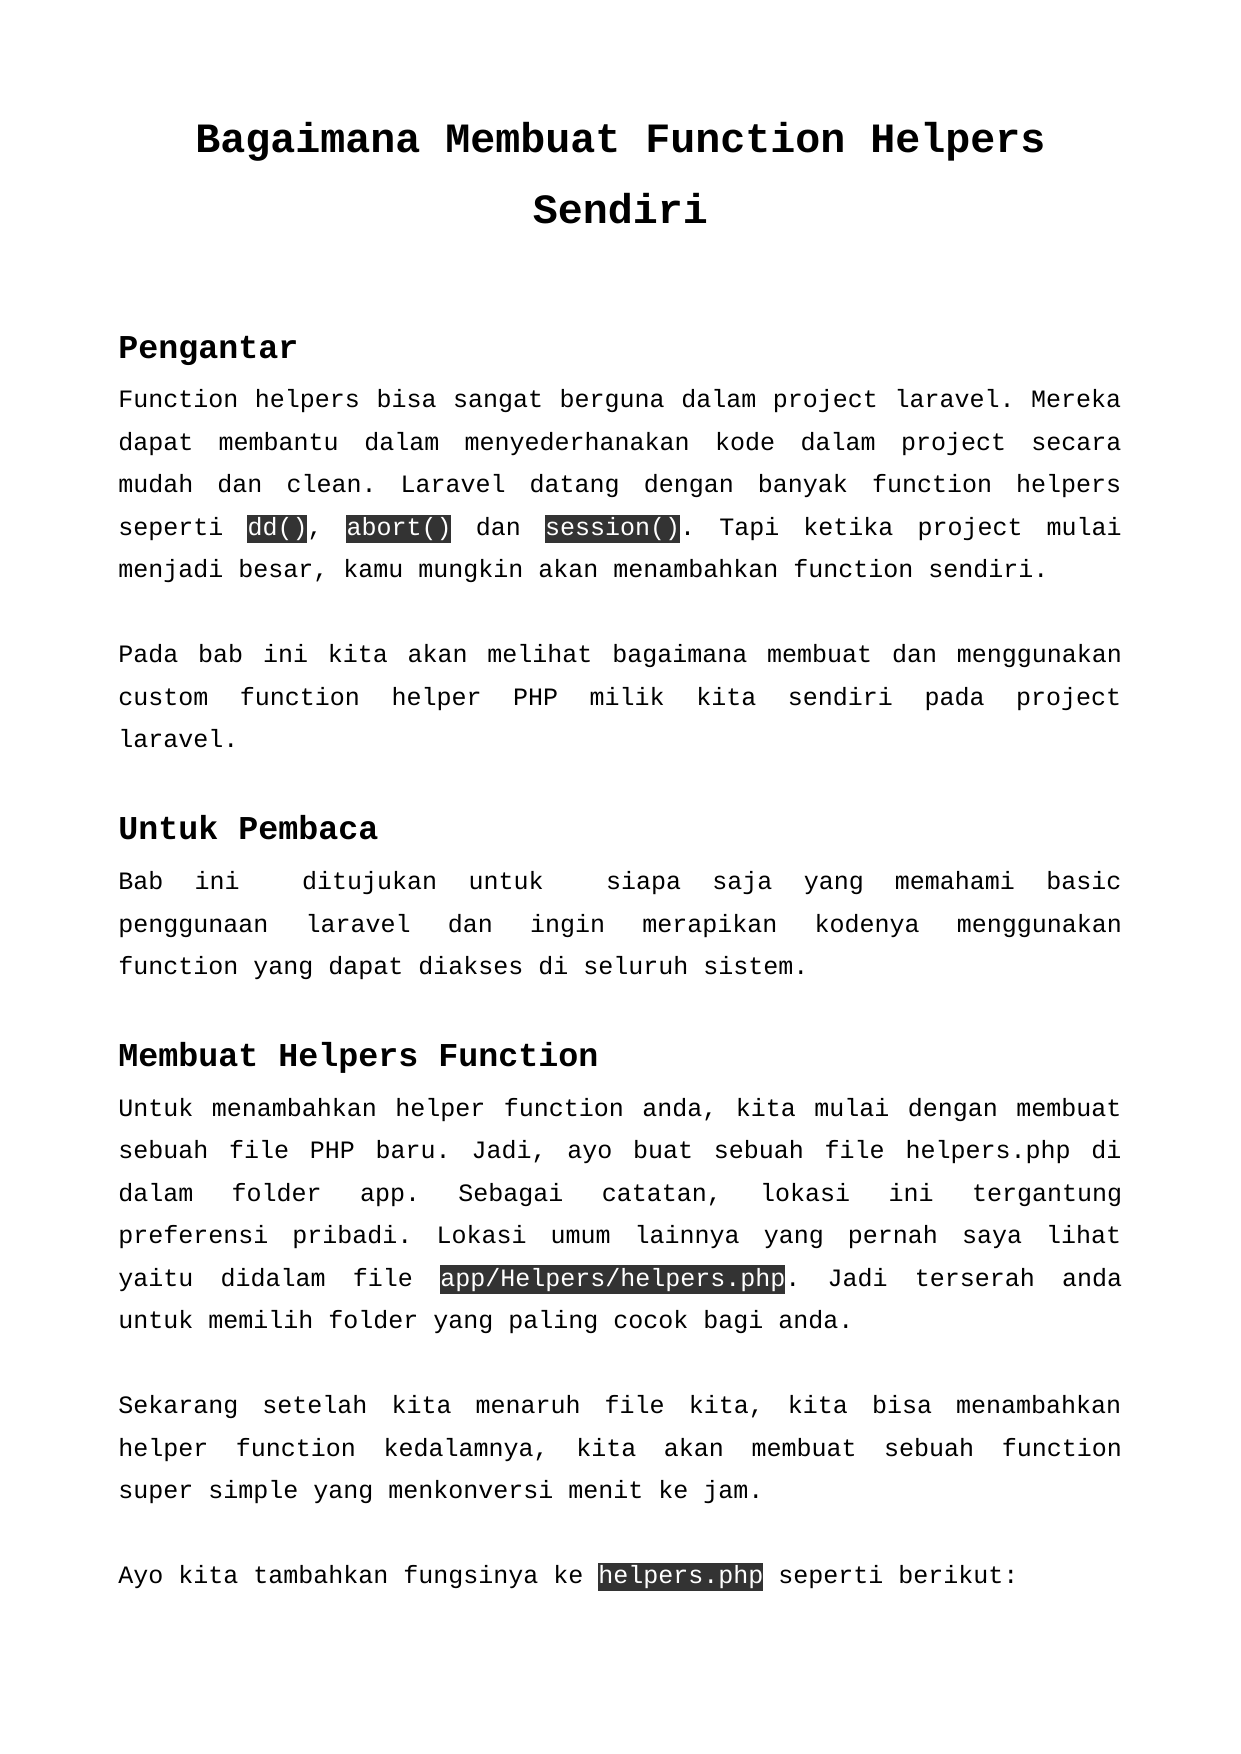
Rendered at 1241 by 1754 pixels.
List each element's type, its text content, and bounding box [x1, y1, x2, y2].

text Bab ini ditujukan untuk siapa saja yang memahami basic penggunaan laravel dan ingin merapikan kodenya menggunakan function yang dapat diakses di seluruh sistem. [118, 869, 1122, 982]
text Sekarang setelah kita menaruh file kita, kita bisa menambahkan helper function kedalamnya, kita akan membuat sebuah function super simple yang menkonversi menit ke jam. [118, 1393, 1122, 1506]
text Membuat Helpers Function [118, 1039, 1122, 1076]
text Function helpers bisa sangat berguna dalam project laravel. Mereka dapat membantu dalam menyederhanakan kode dalam project secara mudah dan clean. Laravel datang dengan banyak function helpers seperti dd(), abort() dan session(). Tapi ketika project mulai menjadi besar, kamu mungkin akan menambahkan function sendiri. [118, 387, 1122, 585]
text Untuk menambahkan helper function anda, kita mulai dengan membuat sebuah file PHP baru. Jadi, ayo buat sebuah file helpers.php di dalam folder app. Sebagai catatan, lokasi ini tergantung preferensi pribadi. Lokasi umum lainnya yang pernah saya lihat yaitu didalam file app/Helpers/helpers.php. Jadi terserah anda untuk memilih folder yang paling cocok bagi anda. [118, 1095, 1122, 1336]
text Untuk Pembaca [118, 812, 1122, 850]
text Pada bab ini kita akan melihat bagaimana membuat dan menggunakan custom function helper PHP milik kita sendiri pada project laravel. [118, 642, 1122, 755]
text Pengantar [118, 330, 1122, 368]
text Ayo kita tambahkan fungsinya ke helpers.php seperti berikut: [118, 1563, 1122, 1591]
text Bagaimana Membuat Function Helpers Sendiri [118, 118, 1122, 236]
